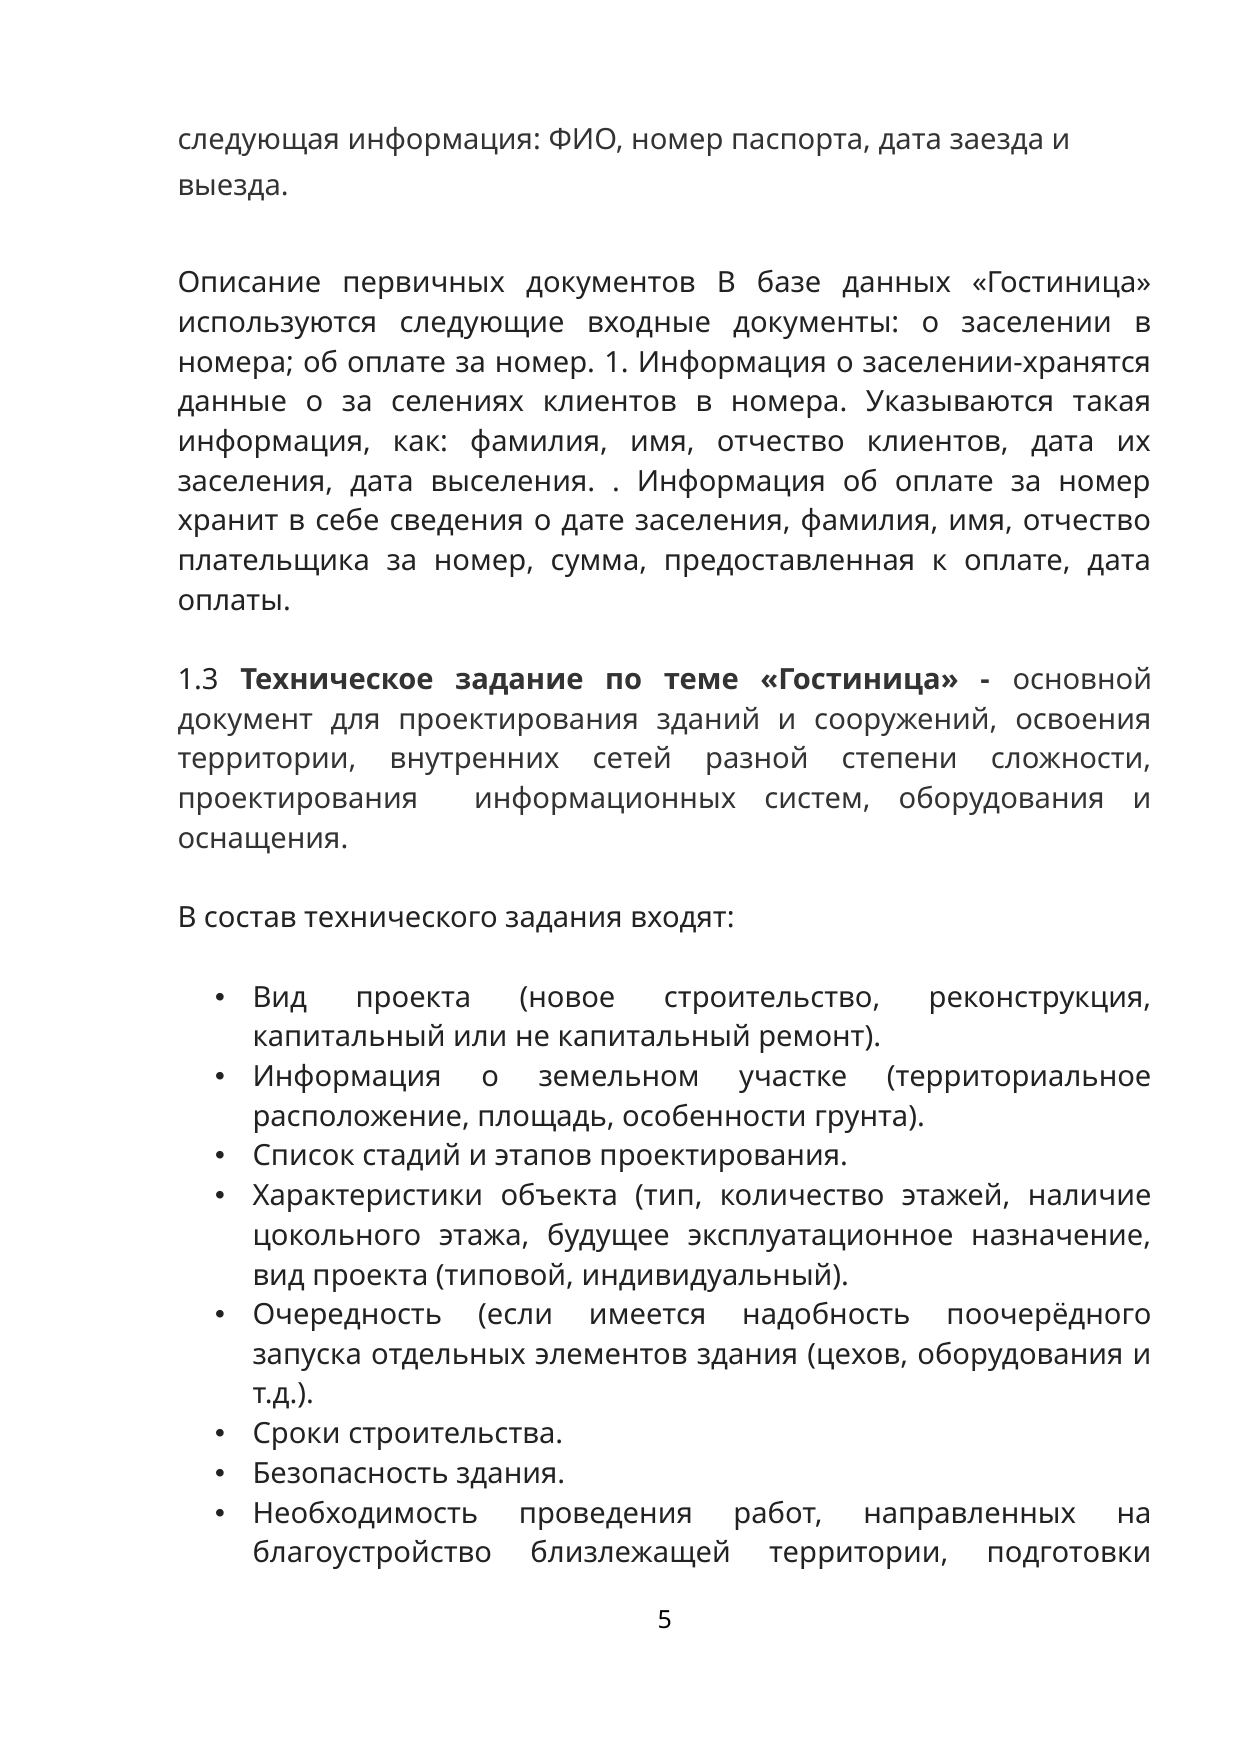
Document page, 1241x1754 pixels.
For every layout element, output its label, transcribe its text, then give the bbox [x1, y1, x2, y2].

text В состав технического задания входят: [177, 897, 1152, 936]
list Характеристики объекта (тип, количество этажей, наличие цокольного этажа, будущее эксплуатационное назначение, вид проекта (типовой, индивидуальный). [215, 1174, 1152, 1293]
list Необходимость проведения работ, направленных на благоустройство близлежащей территории, подготовки [215, 1492, 1152, 1571]
text Описание первичных документов В базе данных «Гостиница» используются следующие входные документы: о заселении в номера; об оплате за номер. 1. Информация о заселении-хранятся данные о за селениях клиентов в номера. Указываются такая информация, как: фамилия, имя, отчество клиентов, дата их заселения, дата выселения. . Информация об оплате за номер хранит в себе сведения о дате заселения, фамилия, имя, отчество плательщика за номер, сумма, предоставленная к оплате, дата оплаты. [177, 262, 1152, 619]
text 1.3 Техническое задание по теме «Гостиница» - основной документ для проектирования зданий и сооружений, освоения территории, внутренних сетей разной степени сложности, проектирования информационных систем, оборудования и оснащения. [177, 658, 1152, 857]
list Список стадий и этапов проектирования. [215, 1135, 1152, 1174]
list Вид проекта (новое строительство, реконструкция, капитальный или не капитальный ремонт). [215, 976, 1152, 1055]
text следующая информация: ФИО, номер паспорта, дата заезда и выезда. [177, 118, 1152, 203]
list Очередность (если имеется надобность поочерёдного запуска отдельных элементов здания (цехов, оборудования и т.д.). [215, 1293, 1152, 1412]
list Безопасность здания. [215, 1452, 1152, 1492]
list Сроки строительства. [215, 1412, 1152, 1452]
list Информация о земельном участке (территориальное расположение, площадь, особенности грунта). [215, 1055, 1152, 1135]
